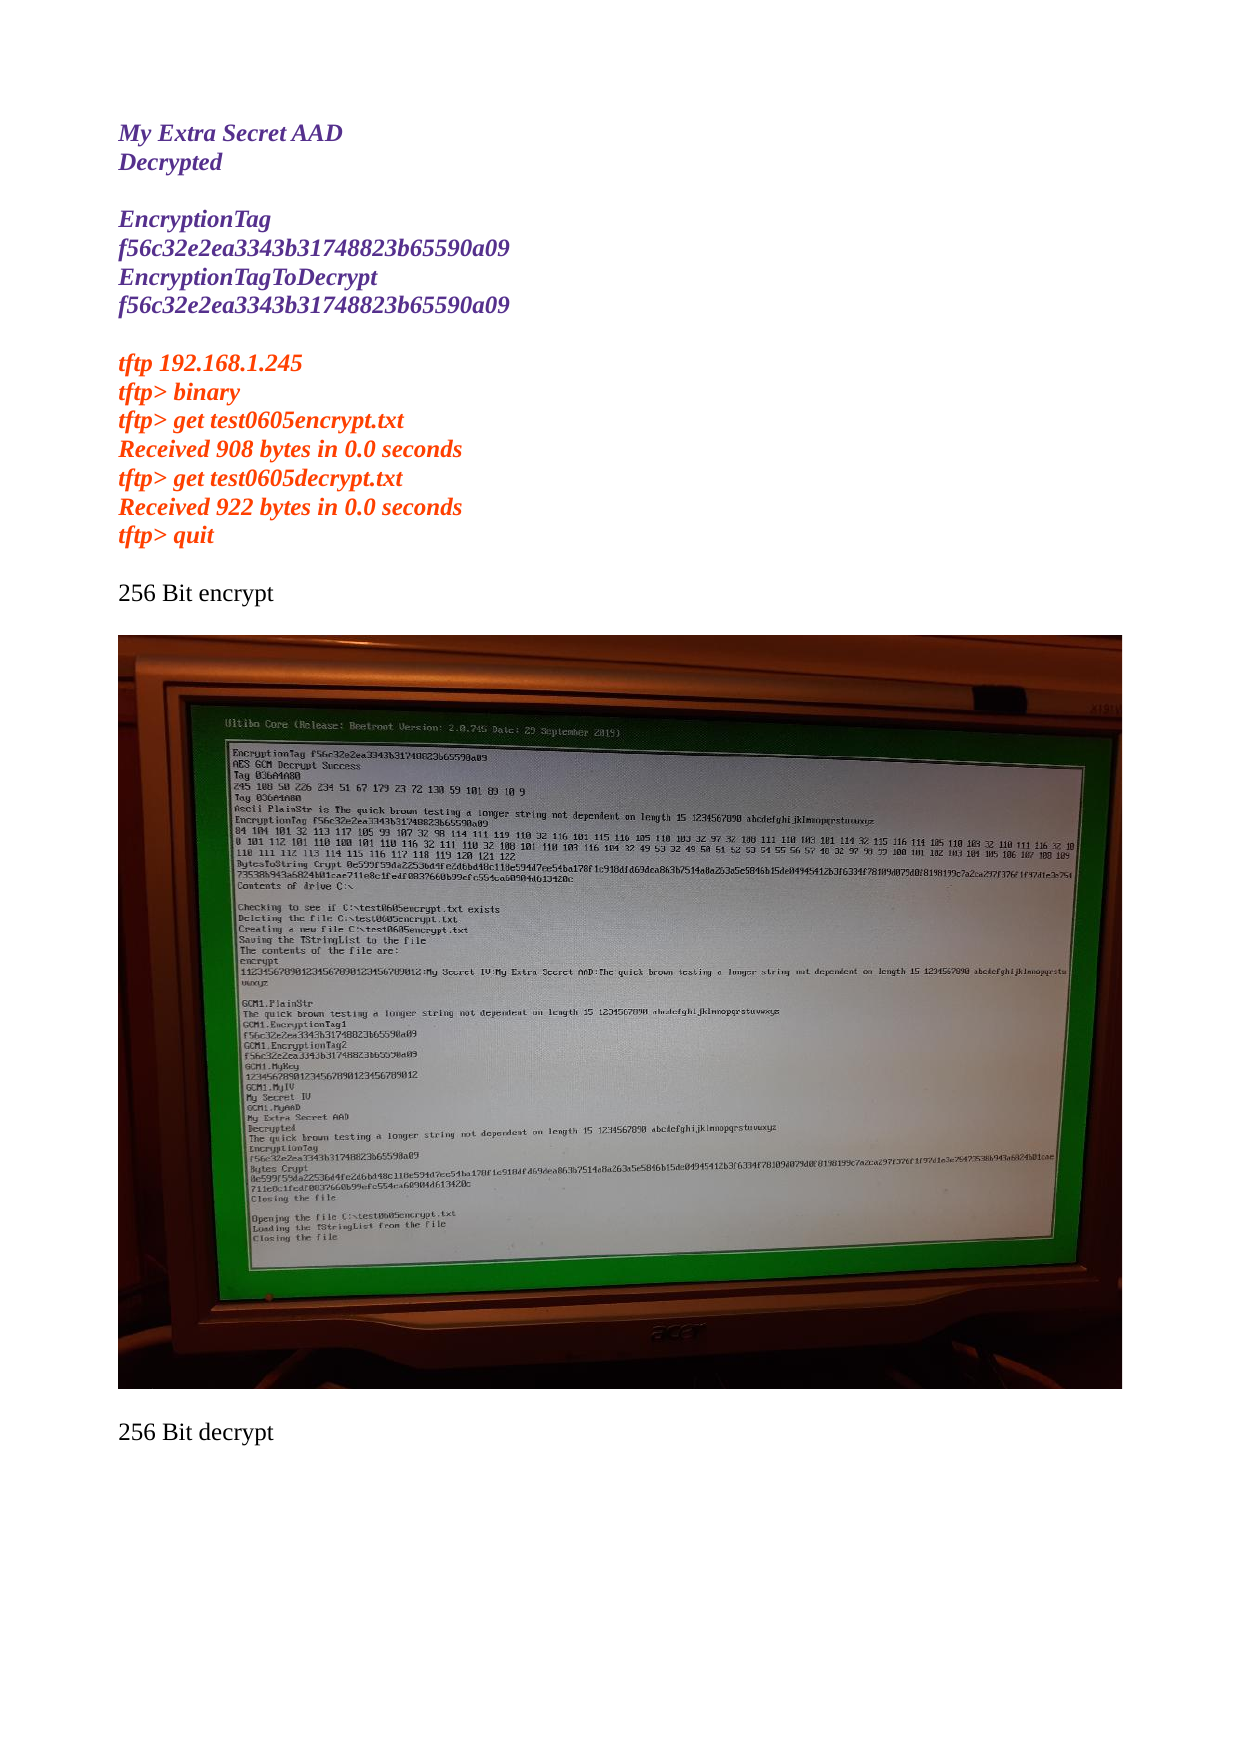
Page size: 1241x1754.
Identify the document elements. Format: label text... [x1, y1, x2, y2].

text My Extra Secret AAD [118, 118, 1122, 147]
text EncryptionTag [118, 204, 1122, 233]
text 256 Bit decrypt [118, 1417, 1122, 1446]
text tftp> get test0605encrypt.txt [118, 406, 1122, 434]
picture [118, 635, 1123, 1389]
text Received 922 bytes in 0.0 seconds [118, 492, 1122, 521]
text EncryptionTagToDecrypt [118, 262, 1122, 291]
text Received 908 bytes in 0.0 seconds [118, 434, 1122, 463]
text tftp> binary [118, 377, 1122, 406]
text tftp 192.168.1.245 [118, 348, 1122, 377]
text tftp> quit [118, 521, 1122, 549]
text Decrypted [118, 147, 1122, 176]
text tftp> get test0605decrypt.txt [118, 463, 1122, 492]
text f56c32e2ea3343b31748823b65590a09 [118, 233, 1122, 262]
text f56c32e2ea3343b31748823b65590a09 [118, 291, 1122, 319]
text 256 Bit encrypt [118, 578, 1122, 607]
